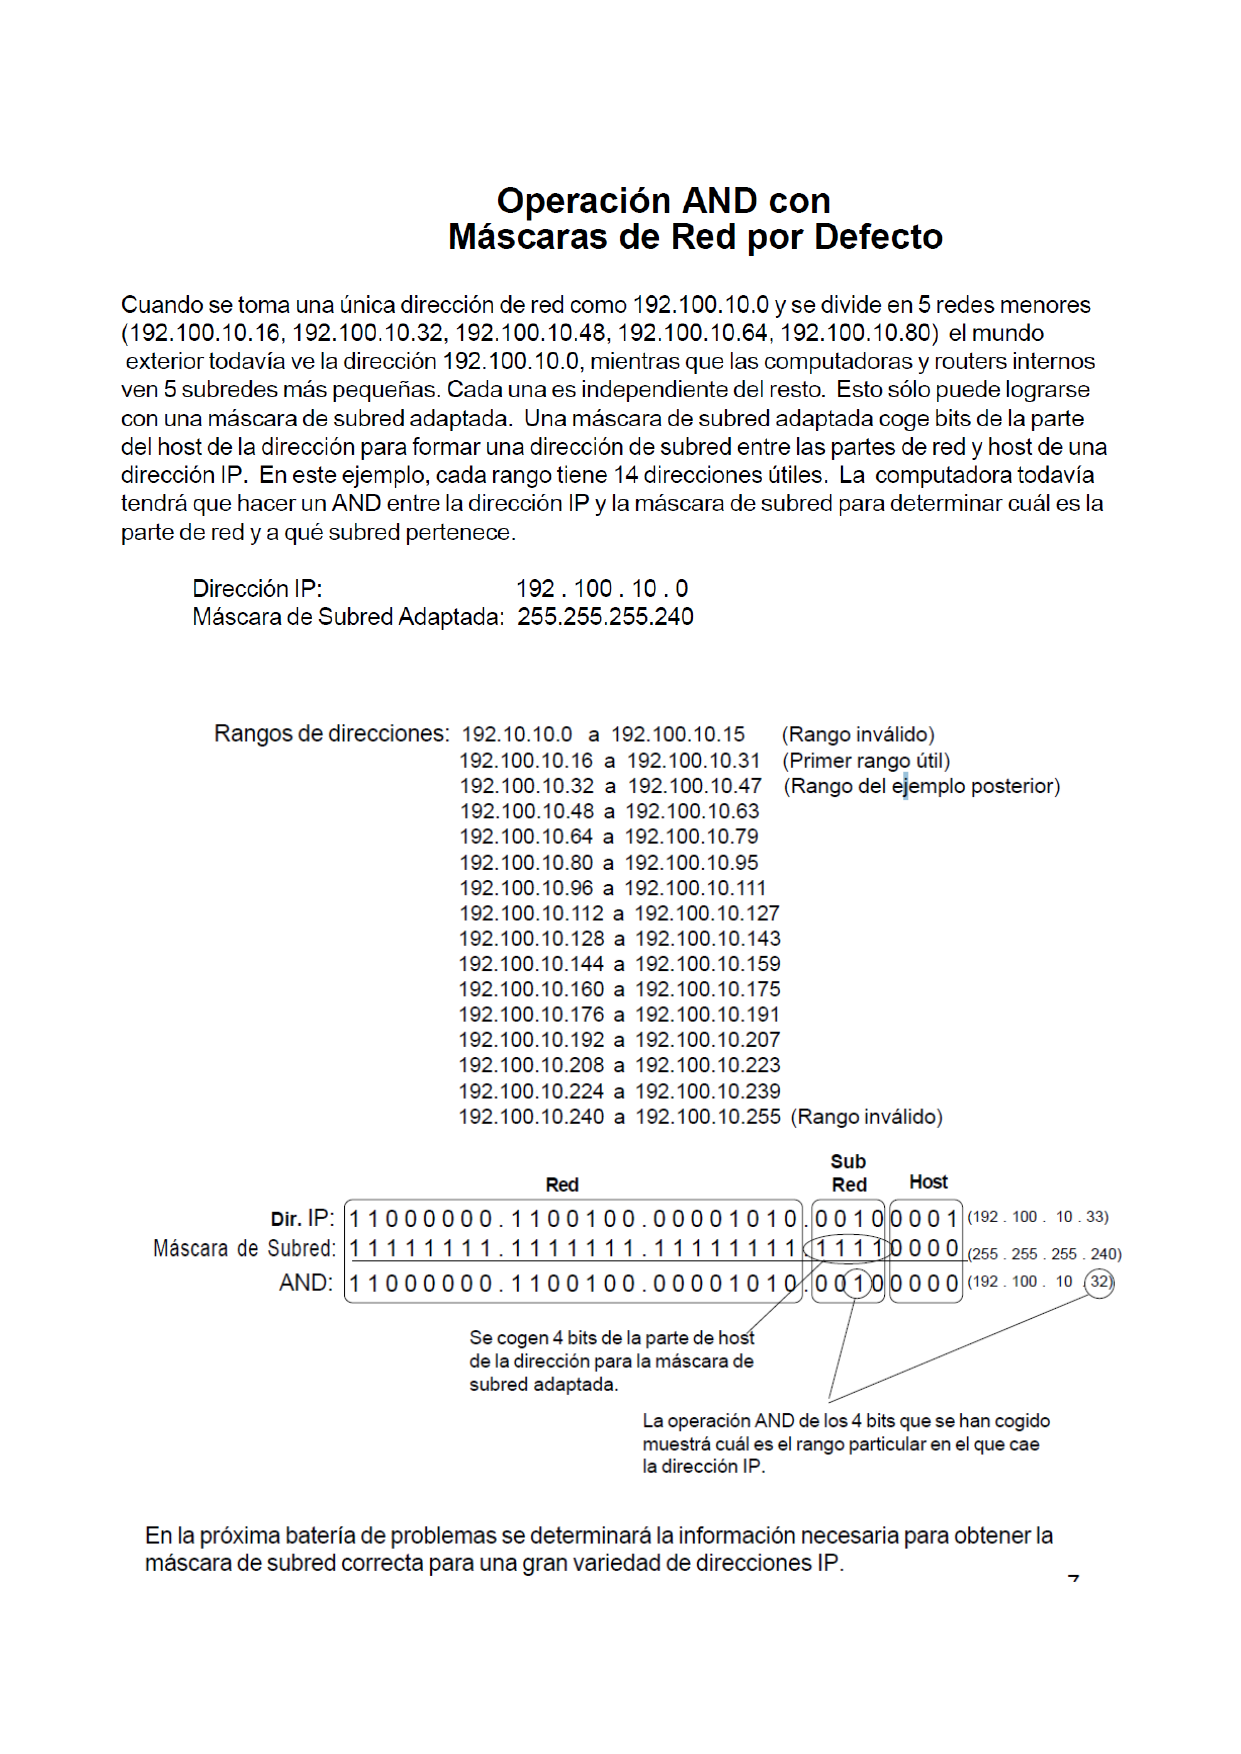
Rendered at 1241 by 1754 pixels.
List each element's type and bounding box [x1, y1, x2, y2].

picture [87, 118, 1153, 646]
picture [72, 702, 1146, 1582]
